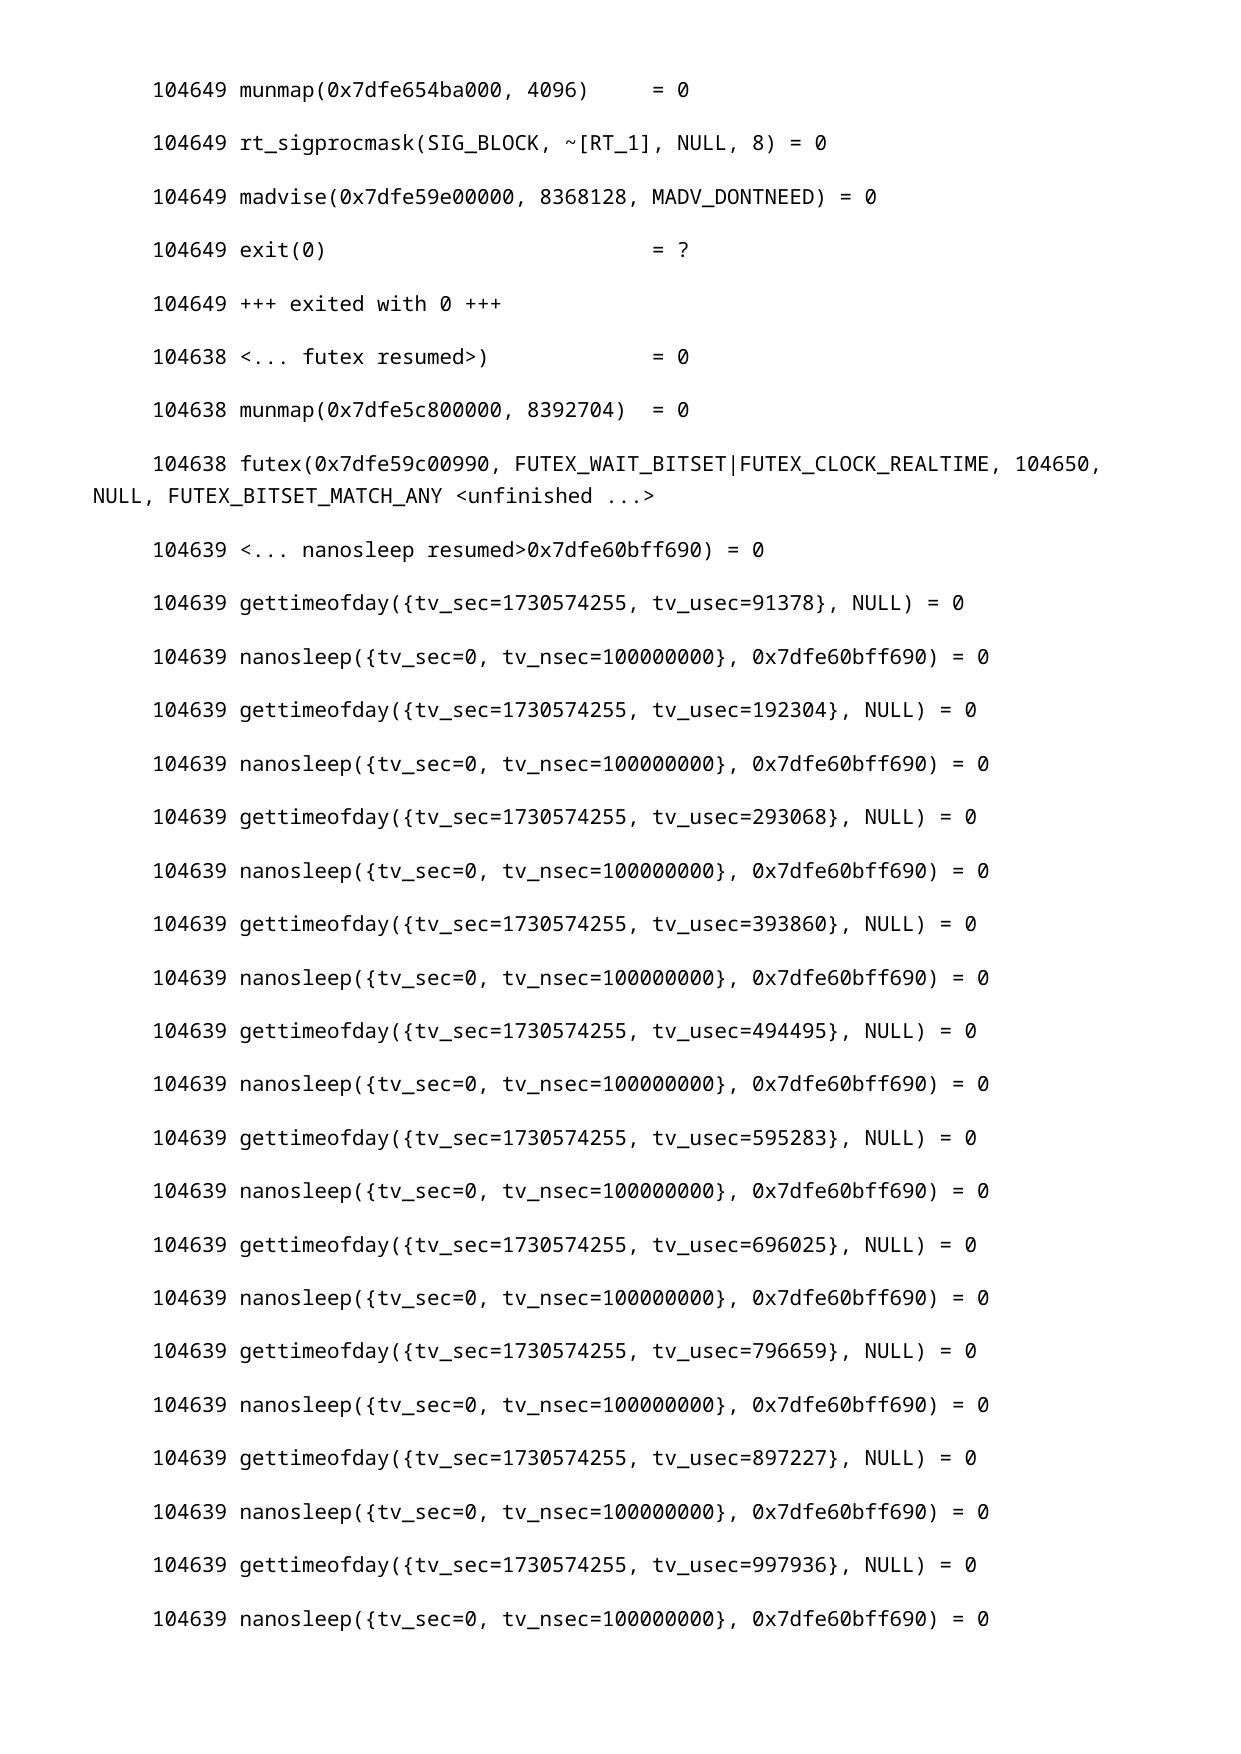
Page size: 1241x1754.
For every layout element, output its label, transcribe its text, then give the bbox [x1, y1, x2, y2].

text 104639 gettimeofday({tv_sec=1730574255, tv_usec=796659}, NULL) = 0 [93, 1337, 1147, 1365]
text 104639 nanosleep({tv_sec=0, tv_nsec=100000000}, 0x7dfe60bff690) = 0 [93, 1604, 1147, 1632]
text 104639 nanosleep({tv_sec=0, tv_nsec=100000000}, 0x7dfe60bff690) = 0 [93, 1283, 1147, 1312]
text 104639 gettimeofday({tv_sec=1730574255, tv_usec=595283}, NULL) = 0 [93, 1123, 1147, 1151]
text 104639 nanosleep({tv_sec=0, tv_nsec=100000000}, 0x7dfe60bff690) = 0 [93, 1497, 1147, 1525]
text 104639 nanosleep({tv_sec=0, tv_nsec=100000000}, 0x7dfe60bff690) = 0 [93, 1176, 1147, 1205]
text 104639 gettimeofday({tv_sec=1730574255, tv_usec=192304}, NULL) = 0 [93, 695, 1147, 724]
text 104639 gettimeofday({tv_sec=1730574255, tv_usec=293068}, NULL) = 0 [93, 802, 1147, 831]
text 104639 gettimeofday({tv_sec=1730574255, tv_usec=494495}, NULL) = 0 [93, 1016, 1147, 1044]
text 104639 nanosleep({tv_sec=0, tv_nsec=100000000}, 0x7dfe60bff690) = 0 [93, 1069, 1147, 1098]
text 104639 nanosleep({tv_sec=0, tv_nsec=100000000}, 0x7dfe60bff690) = 0 [93, 856, 1147, 884]
text 104639 gettimeofday({tv_sec=1730574255, tv_usec=897227}, NULL) = 0 [93, 1443, 1147, 1472]
text 104639 nanosleep({tv_sec=0, tv_nsec=100000000}, 0x7dfe60bff690) = 0 [93, 749, 1147, 777]
text 104639 gettimeofday({tv_sec=1730574255, tv_usec=91378}, NULL) = 0 [93, 588, 1147, 617]
text 104639 gettimeofday({tv_sec=1730574255, tv_usec=696025}, NULL) = 0 [93, 1230, 1147, 1258]
text 104649 exit(0) = ? [93, 235, 1147, 264]
text 104638 futex(0x7dfe59c00990, FUTEX_WAIT_BITSET|FUTEX_CLOCK_REALTIME, 104650, NULL, FUTEX_BITSET_MATCH_ANY <unfinished ...> [93, 449, 1147, 510]
text 104649 munmap(0x7dfe654ba000, 4096) = 0 [93, 75, 1147, 103]
text 104649 +++ exited with 0 +++ [93, 289, 1147, 317]
text 104639 nanosleep({tv_sec=0, tv_nsec=100000000}, 0x7dfe60bff690) = 0 [93, 963, 1147, 991]
text 104639 gettimeofday({tv_sec=1730574255, tv_usec=393860}, NULL) = 0 [93, 909, 1147, 938]
text 104639 nanosleep({tv_sec=0, tv_nsec=100000000}, 0x7dfe60bff690) = 0 [93, 1390, 1147, 1418]
text 104639 gettimeofday({tv_sec=1730574255, tv_usec=997936}, NULL) = 0 [93, 1550, 1147, 1579]
text 104649 rt_sigprocmask(SIG_BLOCK, ~[RT_1], NULL, 8) = 0 [93, 128, 1147, 157]
text 104649 madvise(0x7dfe59e00000, 8368128, MADV_DONTNEED) = 0 [93, 182, 1147, 210]
text 104639 <... nanosleep resumed>0x7dfe60bff690) = 0 [93, 535, 1147, 563]
text 104639 nanosleep({tv_sec=0, tv_nsec=100000000}, 0x7dfe60bff690) = 0 [93, 642, 1147, 670]
text 104638 munmap(0x7dfe5c800000, 8392704) = 0 [93, 396, 1147, 424]
text 104638 <... futex resumed>) = 0 [93, 342, 1147, 371]
